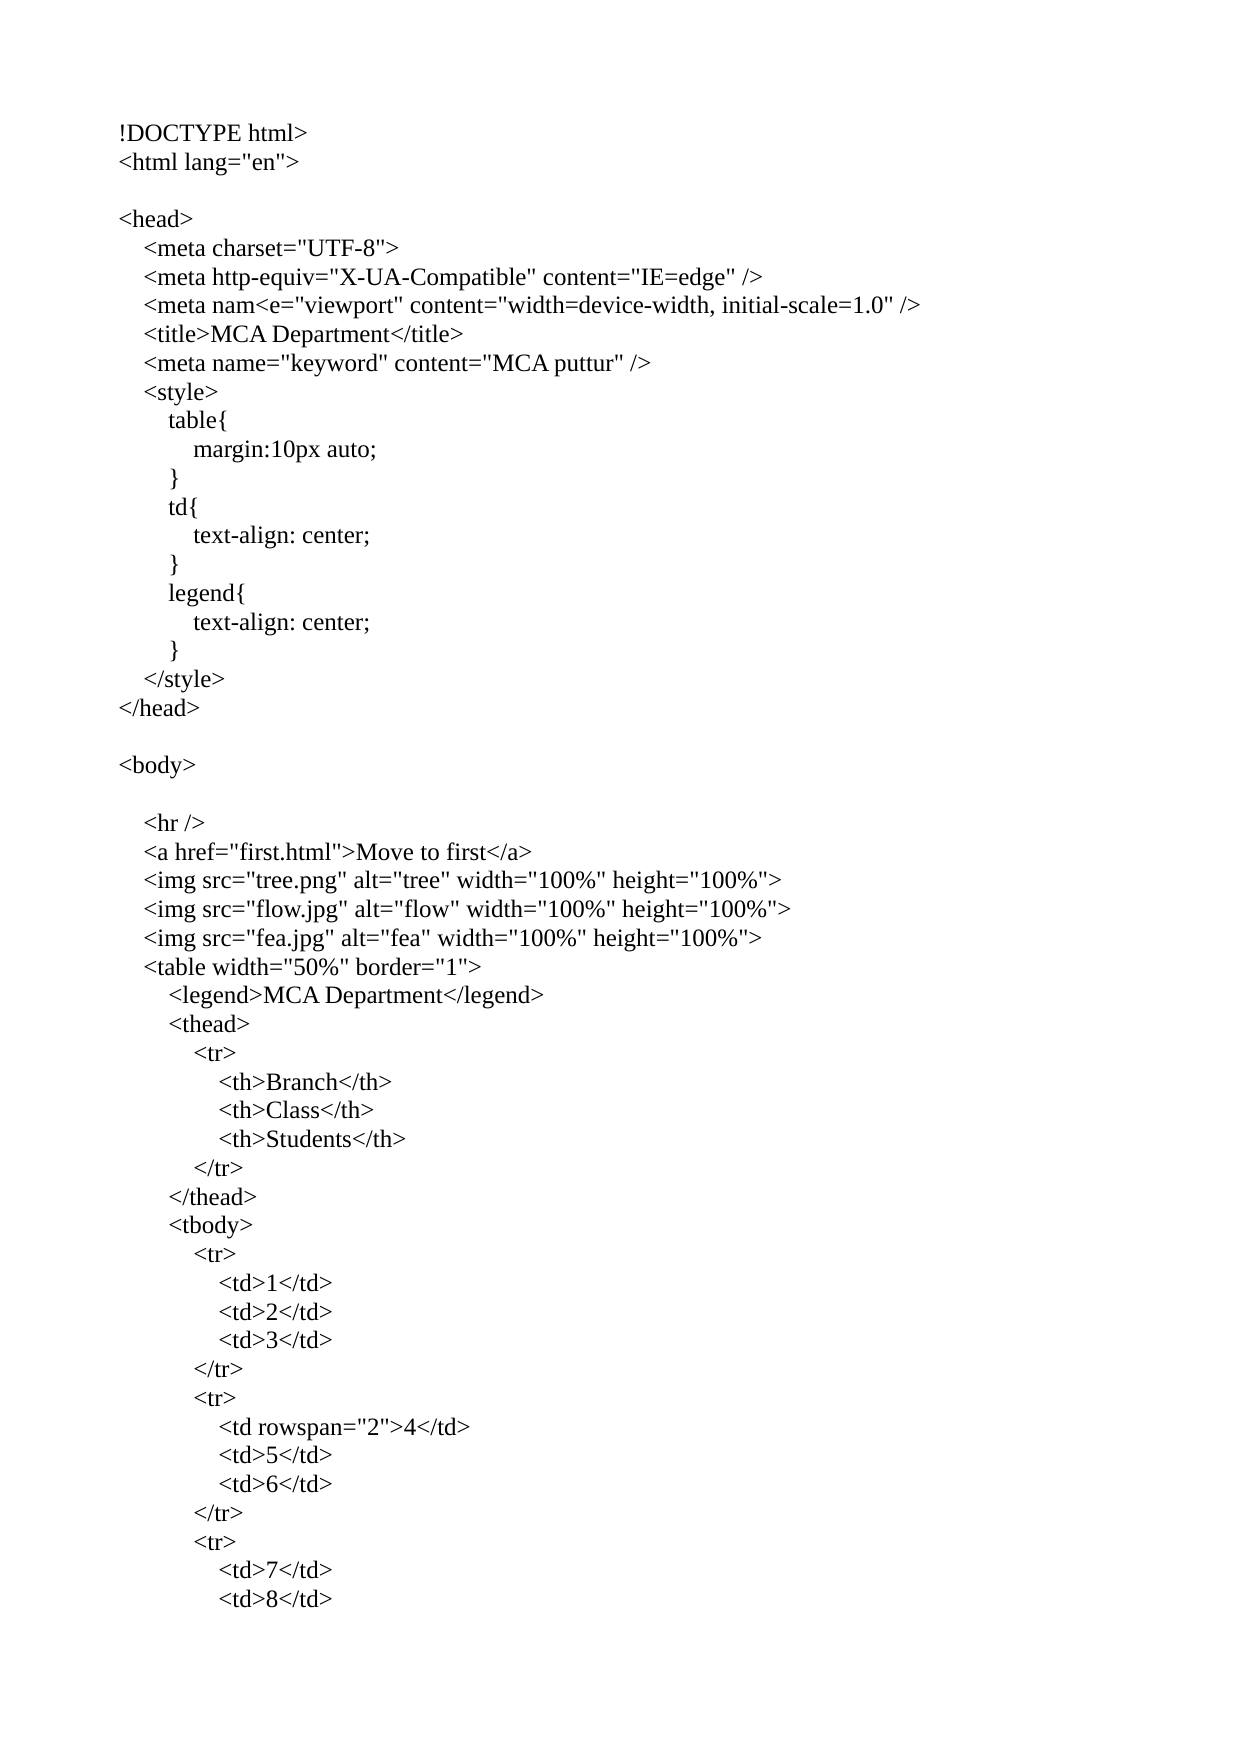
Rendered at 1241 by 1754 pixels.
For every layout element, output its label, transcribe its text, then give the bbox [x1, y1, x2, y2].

text </head> [118, 693, 1122, 722]
text <tr> [118, 1038, 1122, 1067]
text !DOCTYPE html> [118, 118, 1122, 147]
text } [118, 463, 1122, 492]
text legend{ [118, 578, 1122, 607]
text } [118, 636, 1122, 664]
text text-align: center; [118, 607, 1122, 636]
text </style> [118, 664, 1122, 693]
text </tr> [118, 1354, 1122, 1383]
text <img src="flow.jpg" alt="flow" width="100%" height="100%"> [118, 894, 1122, 923]
text <title>MCA Department</title> [118, 319, 1122, 348]
text <th>Students</th> [118, 1124, 1122, 1153]
text <th>Branch</th> [118, 1067, 1122, 1096]
text } [118, 549, 1122, 578]
text <body> [118, 751, 1122, 779]
text <td>6</td> [118, 1469, 1122, 1498]
text <meta charset="UTF-8"> [118, 233, 1122, 262]
text table{ [118, 406, 1122, 434]
text </tr> [118, 1498, 1122, 1527]
text <td rowspan="2">4</td> [118, 1412, 1122, 1441]
text <td>5</td> [118, 1441, 1122, 1469]
text <meta name="keyword" content="MCA puttur" /> [118, 348, 1122, 377]
text <html lang="en"> [118, 147, 1122, 176]
text <td>1</td> [118, 1268, 1122, 1297]
text <head> [118, 204, 1122, 233]
text <td>2</td> [118, 1297, 1122, 1326]
text <tr> [118, 1383, 1122, 1412]
text </thead> [118, 1182, 1122, 1211]
text <style> [118, 377, 1122, 406]
text td{ [118, 492, 1122, 521]
text <hr /> [118, 808, 1122, 837]
text <tr> [118, 1527, 1122, 1556]
text <td>8</td> [118, 1584, 1122, 1613]
text <img src="tree.png" alt="tree" width="100%" height="100%"> [118, 866, 1122, 894]
text <legend>MCA Department</legend> [118, 981, 1122, 1009]
text <img src="fea.jpg" alt="fea" width="100%" height="100%"> [118, 923, 1122, 952]
text <td>7</td> [118, 1556, 1122, 1584]
text text-align: center; [118, 521, 1122, 549]
text <table width="50%" border="1"> [118, 952, 1122, 981]
text <tbody> [118, 1211, 1122, 1239]
text margin:10px auto; [118, 434, 1122, 463]
text <th>Class</th> [118, 1096, 1122, 1124]
text <tr> [118, 1239, 1122, 1268]
text <a href="first.html">Move to first</a> [118, 837, 1122, 866]
text <td>3</td> [118, 1326, 1122, 1354]
text </tr> [118, 1153, 1122, 1182]
text <meta http-equiv="X-UA-Compatible" content="IE=edge" /> [118, 262, 1122, 291]
text <meta nam<e="viewport" content="width=device-width, initial-scale=1.0" /> [118, 291, 1122, 319]
text <thead> [118, 1009, 1122, 1038]
